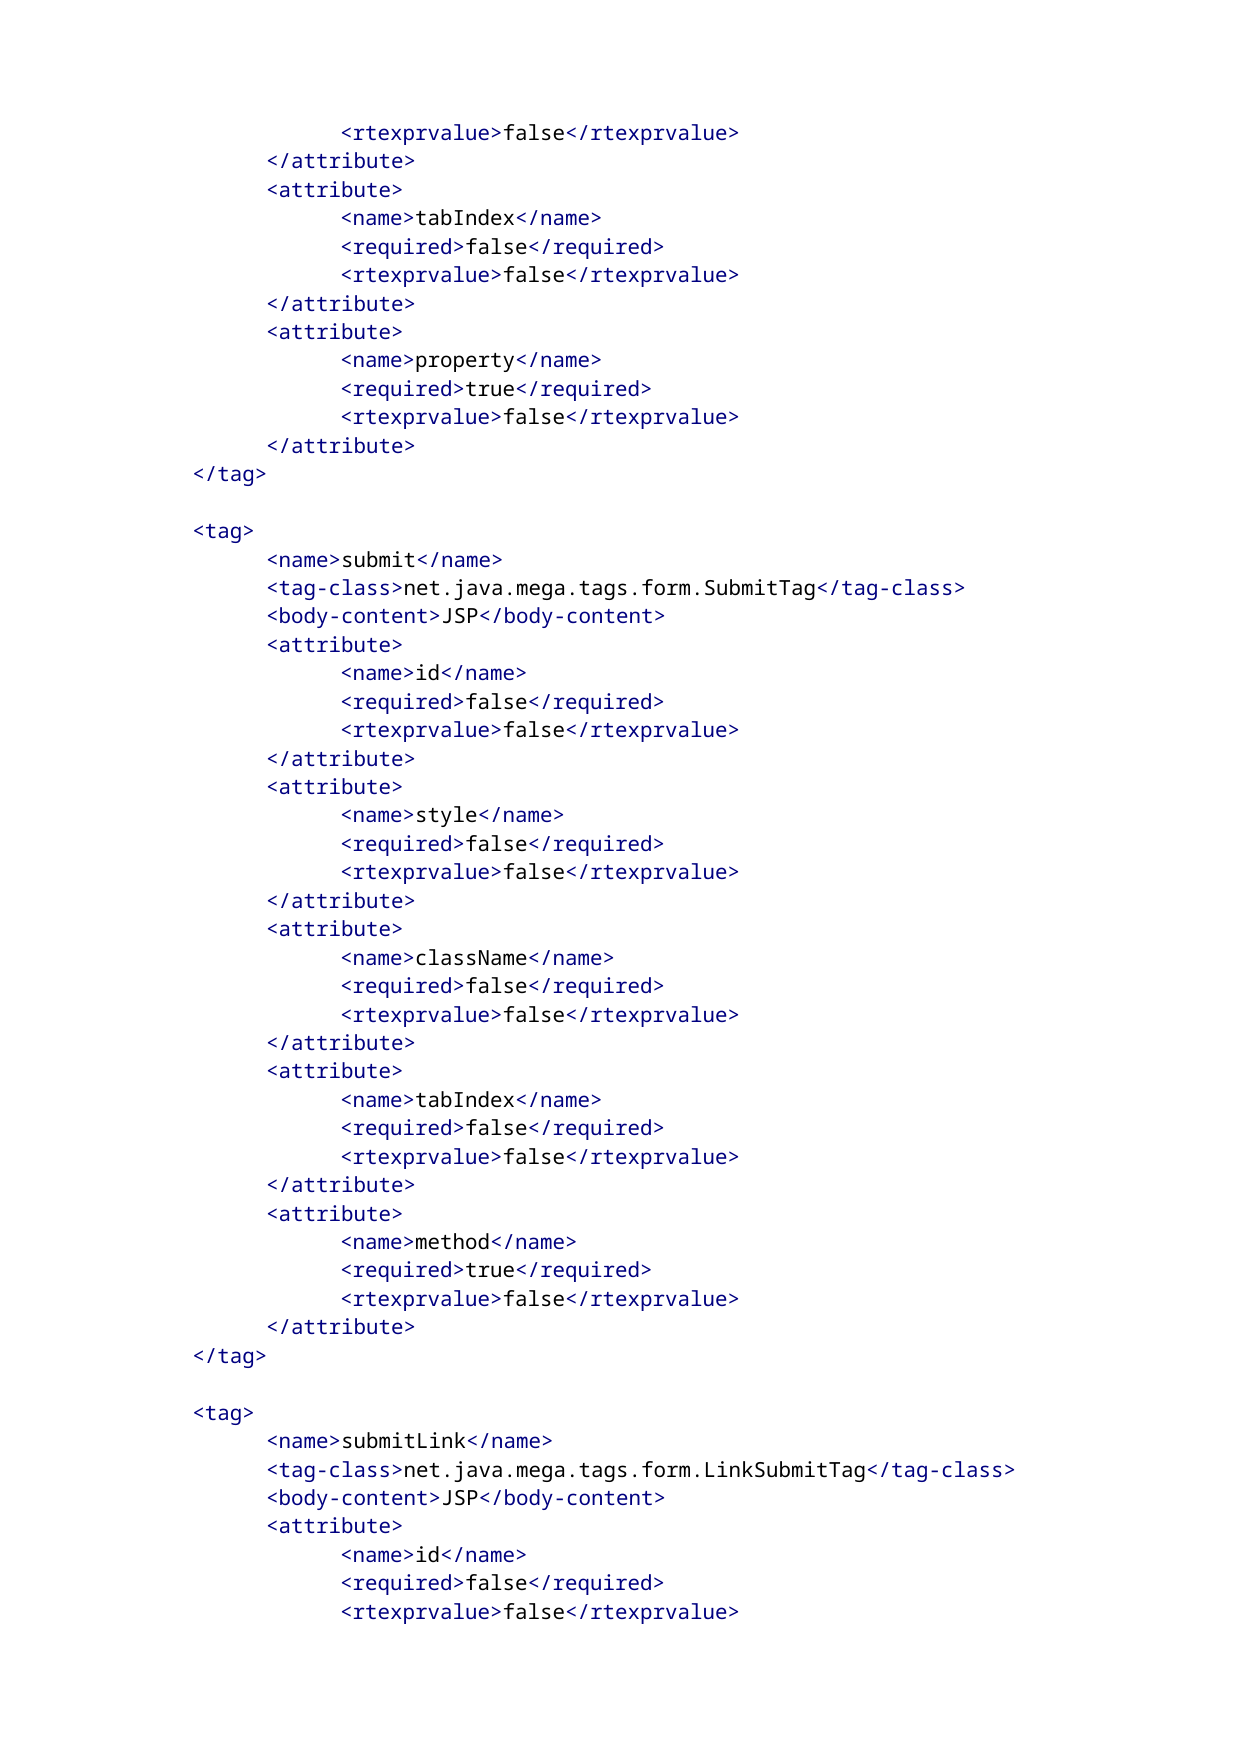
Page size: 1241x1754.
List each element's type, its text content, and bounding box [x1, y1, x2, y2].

text <required>false</required> [118, 1113, 1122, 1142]
text <rtexprvalue>false</rtexprvalue> [118, 857, 1122, 886]
text <attribute> [118, 914, 1122, 943]
text </attribute> [118, 431, 1122, 459]
text <tag-class>net.java.mega.tags.form.SubmitTag</tag-class> [118, 573, 1122, 602]
text </tag> [118, 1341, 1122, 1369]
text <required>true</required> [118, 1256, 1122, 1284]
text <attribute> [118, 772, 1122, 801]
text <name>tabIndex</name> [118, 203, 1122, 232]
text </attribute> [118, 289, 1122, 317]
text </attribute> [118, 1170, 1122, 1199]
text <required>false</required> [118, 829, 1122, 857]
text </attribute> [118, 886, 1122, 914]
text <attribute> [118, 317, 1122, 346]
text <attribute> [118, 175, 1122, 203]
text <required>false</required> [118, 687, 1122, 715]
text <tag> [118, 1398, 1122, 1426]
text <required>false</required> [118, 1568, 1122, 1597]
text <name>method</name> [118, 1227, 1122, 1256]
text <body-content>JSP</body-content> [118, 1483, 1122, 1512]
text <rtexprvalue>false</rtexprvalue> [118, 260, 1122, 289]
text <attribute> [118, 1512, 1122, 1540]
text <required>true</required> [118, 374, 1122, 402]
text <rtexprvalue>false</rtexprvalue> [118, 715, 1122, 744]
text <attribute> [118, 630, 1122, 658]
text <body-content>JSP</body-content> [118, 602, 1122, 630]
text <rtexprvalue>false</rtexprvalue> [118, 1000, 1122, 1028]
text <name>tabIndex</name> [118, 1085, 1122, 1113]
text <rtexprvalue>false</rtexprvalue> [118, 118, 1122, 147]
text <required>false</required> [118, 971, 1122, 1000]
text </tag> [118, 459, 1122, 488]
text <name>id</name> [118, 1540, 1122, 1568]
text <rtexprvalue>false</rtexprvalue> [118, 402, 1122, 431]
text </attribute> [118, 744, 1122, 772]
text <tag> [118, 516, 1122, 545]
text <required>false</required> [118, 232, 1122, 260]
text <rtexprvalue>false</rtexprvalue> [118, 1142, 1122, 1170]
text <name>style</name> [118, 801, 1122, 829]
text <name>className</name> [118, 943, 1122, 971]
text </attribute> [118, 1028, 1122, 1057]
text <tag-class>net.java.mega.tags.form.LinkSubmitTag</tag-class> [118, 1455, 1122, 1483]
text <attribute> [118, 1057, 1122, 1085]
text </attribute> [118, 147, 1122, 175]
text <attribute> [118, 1199, 1122, 1227]
text </attribute> [118, 1312, 1122, 1341]
text <name>id</name> [118, 658, 1122, 687]
text <name>property</name> [118, 346, 1122, 374]
text <rtexprvalue>false</rtexprvalue> [118, 1597, 1122, 1625]
text <rtexprvalue>false</rtexprvalue> [118, 1284, 1122, 1312]
text <name>submitLink</name> [118, 1426, 1122, 1455]
text <name>submit</name> [118, 545, 1122, 573]
